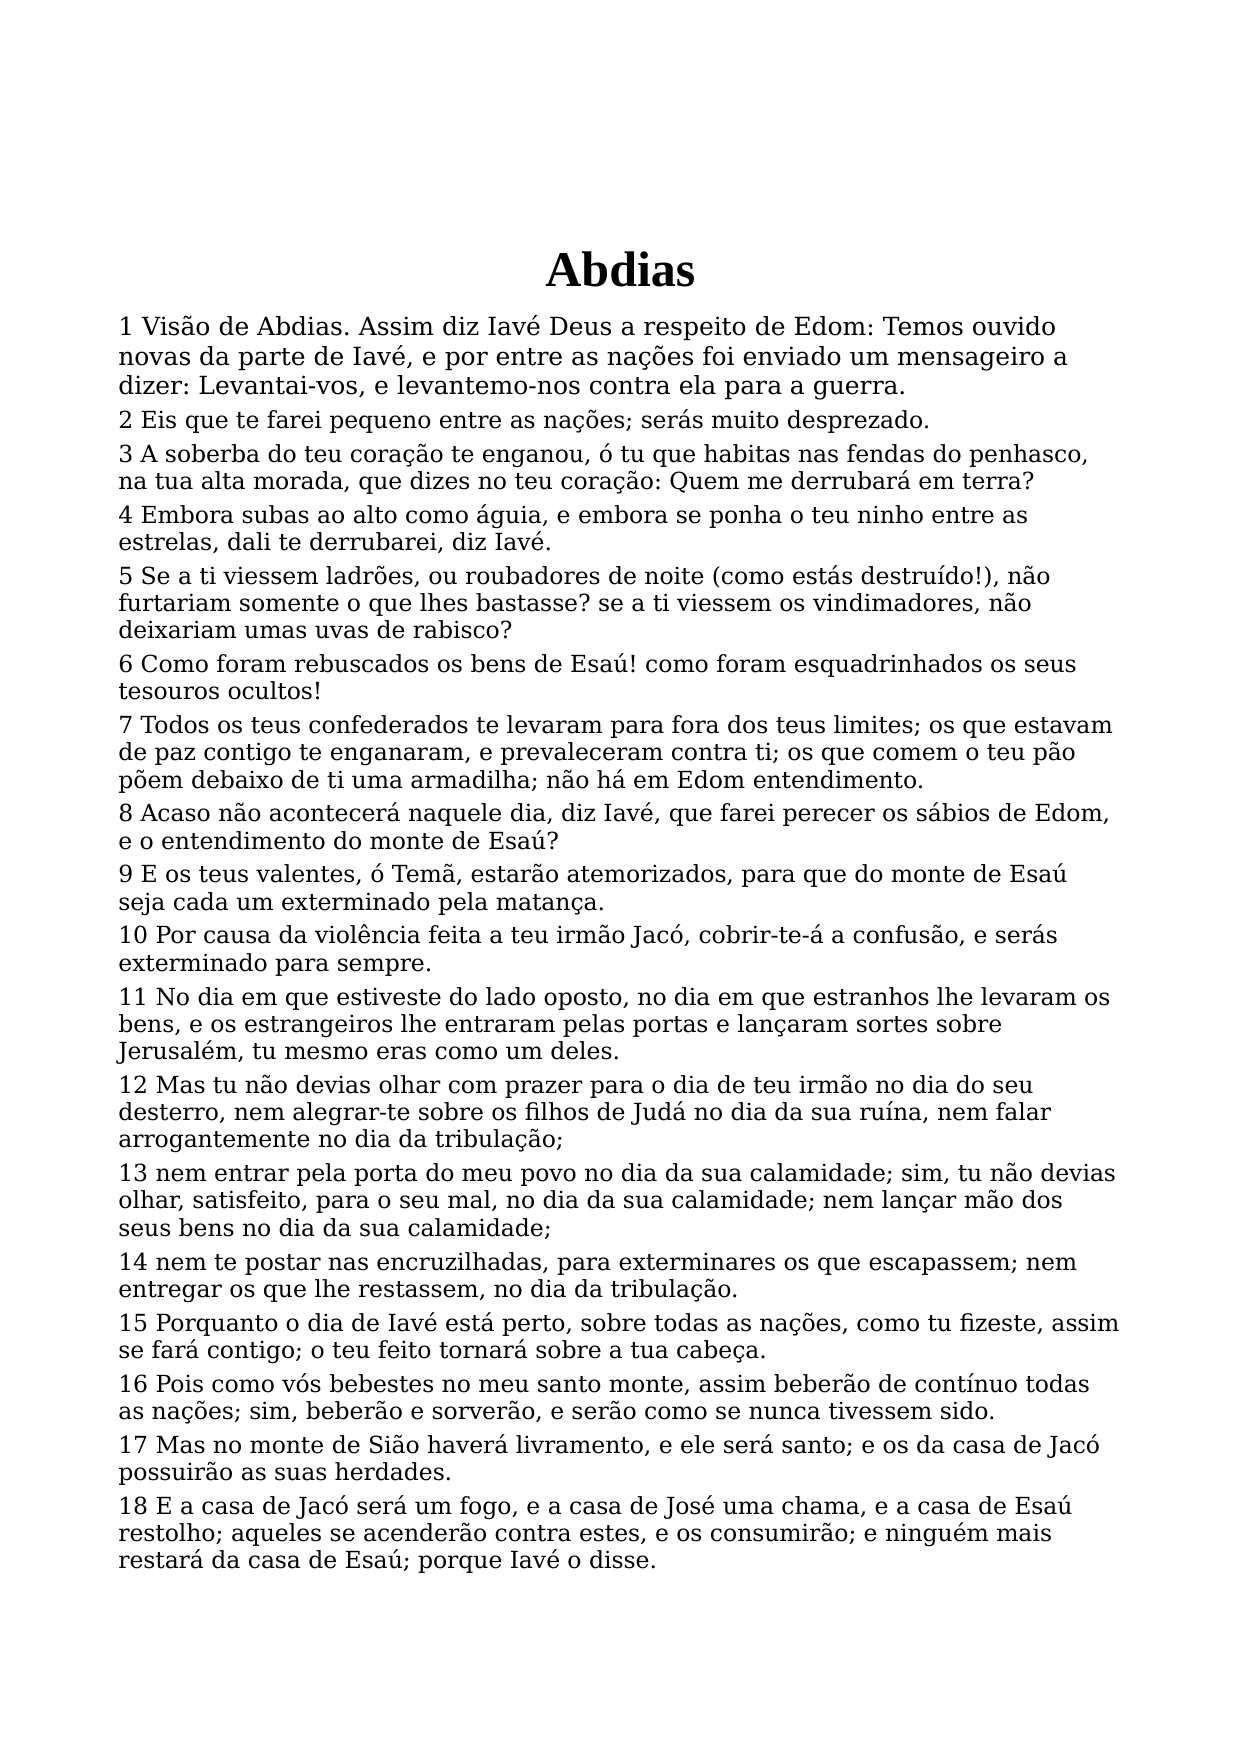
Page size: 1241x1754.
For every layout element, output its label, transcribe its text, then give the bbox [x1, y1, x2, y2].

text 2 Eis que te farei pequeno entre as nações; serás muito desprezado. [118, 407, 1122, 434]
text 4 Embora subas ao alto como águia, e embora se ponha o teu ninho entre as estrelas, dali te derrubarei, diz Iavé. [118, 501, 1122, 556]
text 13 nem entrar pela porta do meu povo no dia da sua calamidade; sim, tu não devias olhar, satisfeito, para o seu mal, no dia da sua calamidade; nem lançar mão dos seus bens no dia da sua calamidade; [118, 1160, 1122, 1242]
text 7 Todos os teus confederados te levaram para fora dos teus limites; os que estavam de paz contigo te enganaram, e prevaleceram contra ti; os que comem o teu pão põem debaixo de ti uma armadilha; não há em Edom entendimento. [118, 712, 1122, 794]
text 9 E os teus valentes, ó Temã, estarão atemorizados, para que do monte de Esaú seja cada um exterminado pela matança. [118, 861, 1122, 916]
text 8 Acaso não acontecerá naquele dia, diz Iavé, que farei perecer os sábios de Edom, e o entendimento do monte de Esaú? [118, 800, 1122, 855]
text 5 Se a ti viessem ladrões, ou roubadores de noite (como estás destruído!), não furtariam somente o que lhes bastasse? se a ti viessem os vindimadores, não deixariam umas uvas de rabisco? [118, 562, 1122, 644]
text 11 No dia em que estiveste do lado oposto, no dia em que estranhos lhe levaram os bens, e os estrangeiros lhe entraram pelas portas e lançaram sortes sobre Jerusalém, tu mesmo eras como um deles. [118, 983, 1122, 1065]
text 3 A soberba do teu coração te enganou, ó tu que habitas nas fendas do penhasco, na tua alta morada, que dizes no teu coração: Quem me derrubará em terra? [118, 440, 1122, 495]
text 14 nem te postar nas encruzilhadas, para exterminares os que escapassem; nem entregar os que lhe restassem, no dia da tribulação. [118, 1248, 1122, 1303]
text 15 Porquanto o dia de Iavé está perto, sobre todas as nações, como tu fizeste, assim se fará contigo; o teu feito tornará sobre a tua cabeça. [118, 1309, 1122, 1364]
text 10 Por causa da violência feita a teu irmão Jacó, cobrir-te-á a confusão, e serás exterminado para sempre. [118, 922, 1122, 977]
text 1 Visão de Abdias. Assim diz Iavé Deus a respeito de Edom: Temos ouvido novas da parte de Iavé, e por entre as nações foi enviado um mensageiro a dizer: Levantai-vos, e levantemo-nos contra ela para a guerra. [118, 313, 1122, 400]
text 16 Pois como vós bebestes no meu santo monte, assim beberão de contínuo todas as nações; sim, beberão e sorverão, e serão como se nunca tivessem sido. [118, 1370, 1122, 1425]
text 18 E a casa de Jacó será um fogo, e a casa de José uma chama, e a casa de Esaú restolho; aqueles se acenderão contra estes, e os consumirão; e ninguém mais restará da casa de Esaú; porque Iavé o disse. [118, 1492, 1122, 1574]
text 6 Como foram rebuscados os bens de Esaú! como foram esquadrinhados os seus tesouros ocultos! [118, 651, 1122, 705]
subtitle Abdias [118, 239, 1122, 297]
text 12 Mas tu não devias olhar com prazer para o dia de teu irmão no dia do seu desterro, nem alegrar-te sobre os filhos de Judá no dia da sua ruína, nem falar arrogantemente no dia da tribulação; [118, 1072, 1122, 1153]
text 17 Mas no monte de Sião haverá livramento, e ele será santo; e os da casa de Jacó possuirão as suas herdades. [118, 1431, 1122, 1486]
